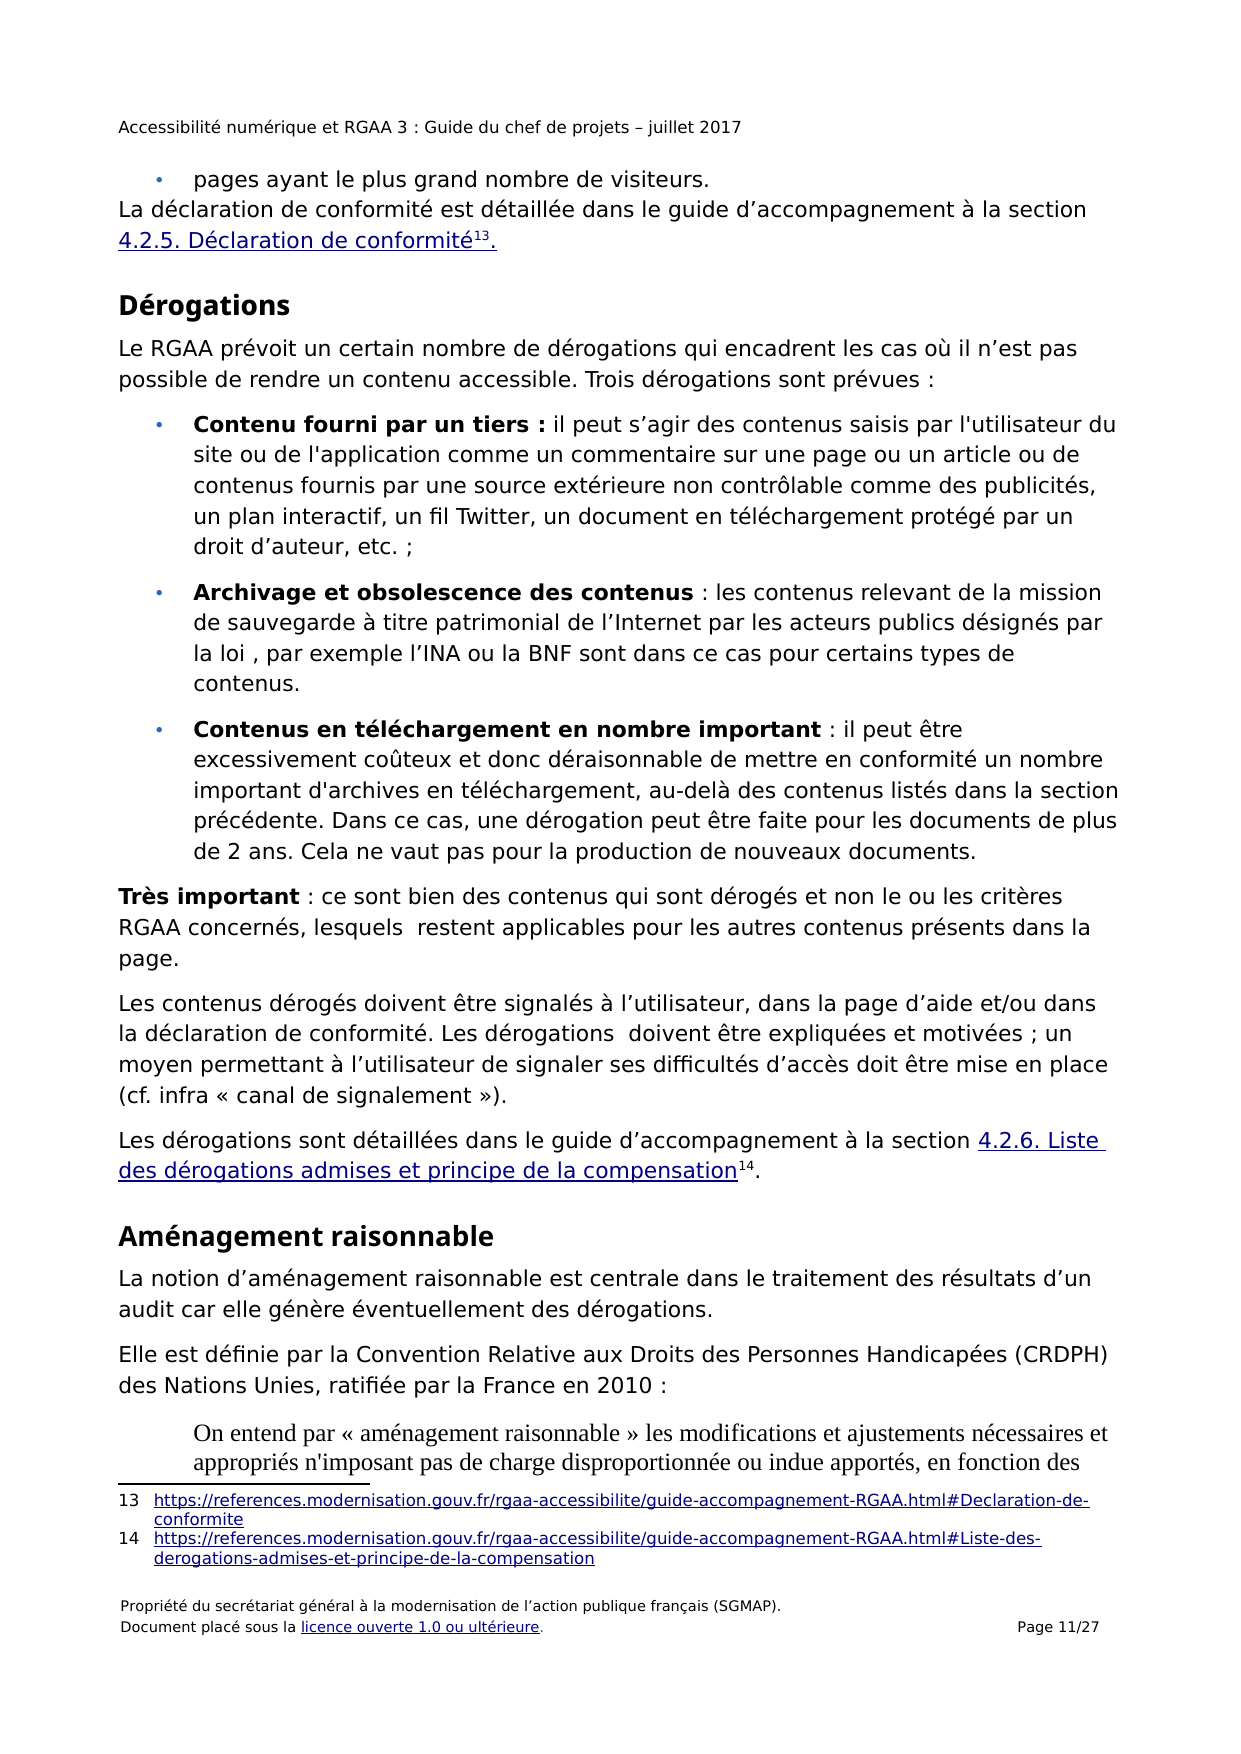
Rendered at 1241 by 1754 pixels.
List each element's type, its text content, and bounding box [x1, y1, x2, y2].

text https://references.modernisation.gouv.fr/rgaa-accessibilite/guide-accompagnement-RGAA.html#Liste-des-derogations-admises-et-principe-de-la-compensation [118, 1529, 1122, 1568]
text La déclaration de conformité est détaillée dans le guide d’accompagnement à la section 4.2.5. Déclaration de conformité. [118, 198, 1122, 254]
subtitle Aménagement raisonnable [118, 1216, 1122, 1254]
list pages ayant le plus grand nombre de visiteurs. [156, 167, 1122, 192]
text Le RGAA prévoit un certain nombre de dérogations qui encadrent les cas où il n’est pas possible de rendre un contenu accessible. Trois dérogations sont prévues : [118, 336, 1122, 392]
text Elle est définie par la Convention Relative aux Droits des Personnes Handicapées (CRDPH) des Nations Unies, ratifiée par la France en 2010 : [118, 1342, 1122, 1398]
list Contenu fourni par un tiers : il peut s’agir des contenus saisis par l'utilisateur du site ou de l'application comme un commentaire sur une page ou un article ou de contenus fournis par une source extérieure non contrôlable comme des publicités, un plan interactif, un fil Twitter, un document en téléchargement protégé par un droit d’auteur, etc. ; [156, 412, 1122, 560]
text Les contenus dérogés doivent être signalés à l’utilisateur, dans la page d’aide et/ou dans la déclaration de conformité. Les dérogations doivent être expliquées et motivées ; un moyen permettant à l’utilisateur de signaler ses difficultés d’accès doit être mise en place (cf. infra « canal de signalement »). [118, 991, 1122, 1108]
text Les dérogations sont détaillées dans le guide d’accompagnement à la section 4.2.6. Liste des dérogations admises et principe de la compensation. [118, 1128, 1122, 1184]
subtitle Dérogations [118, 286, 1122, 324]
list Contenus en téléchargement en nombre important : il peut être excessivement coûteux et donc déraisonnable de mettre en conformité un nombre important d'archives en téléchargement, au-delà des contenus listés dans la section précédente. Dans ce cas, une dérogation peut être faite pour les documents de plus de 2 ans. Cela ne vaut pas pour la production de nouveaux documents. [156, 717, 1122, 865]
text https://references.modernisation.gouv.fr/rgaa-accessibilite/guide-accompagnement-RGAA.html#Declaration-de-conformite [118, 1491, 1122, 1529]
list Archivage et obsolescence des contenus : les contenus relevant de la mission de sauvegarde à titre patrimonial de l’Internet par les acteurs publics désignés par la loi , par exemple l’INA ou la BNF sont dans ce cas pour certains types de contenus. [156, 580, 1122, 697]
text Très important : ce sont bien des contenus qui sont dérogés et non le ou les critères RGAA concernés, lesquels restent applicables pour les autres contenus présents dans la page. [118, 884, 1122, 971]
text La notion d’aménagement raisonnable est centrale dans le traitement des résultats d’un audit car elle génère éventuellement des dérogations. [118, 1267, 1122, 1323]
text On entend par « aménagement raisonnable » les modifications et ajustements nécessaires et appropriés n'imposant pas de charge disproportionnée ou indue apportés, en fonction des [193, 1418, 1122, 1476]
